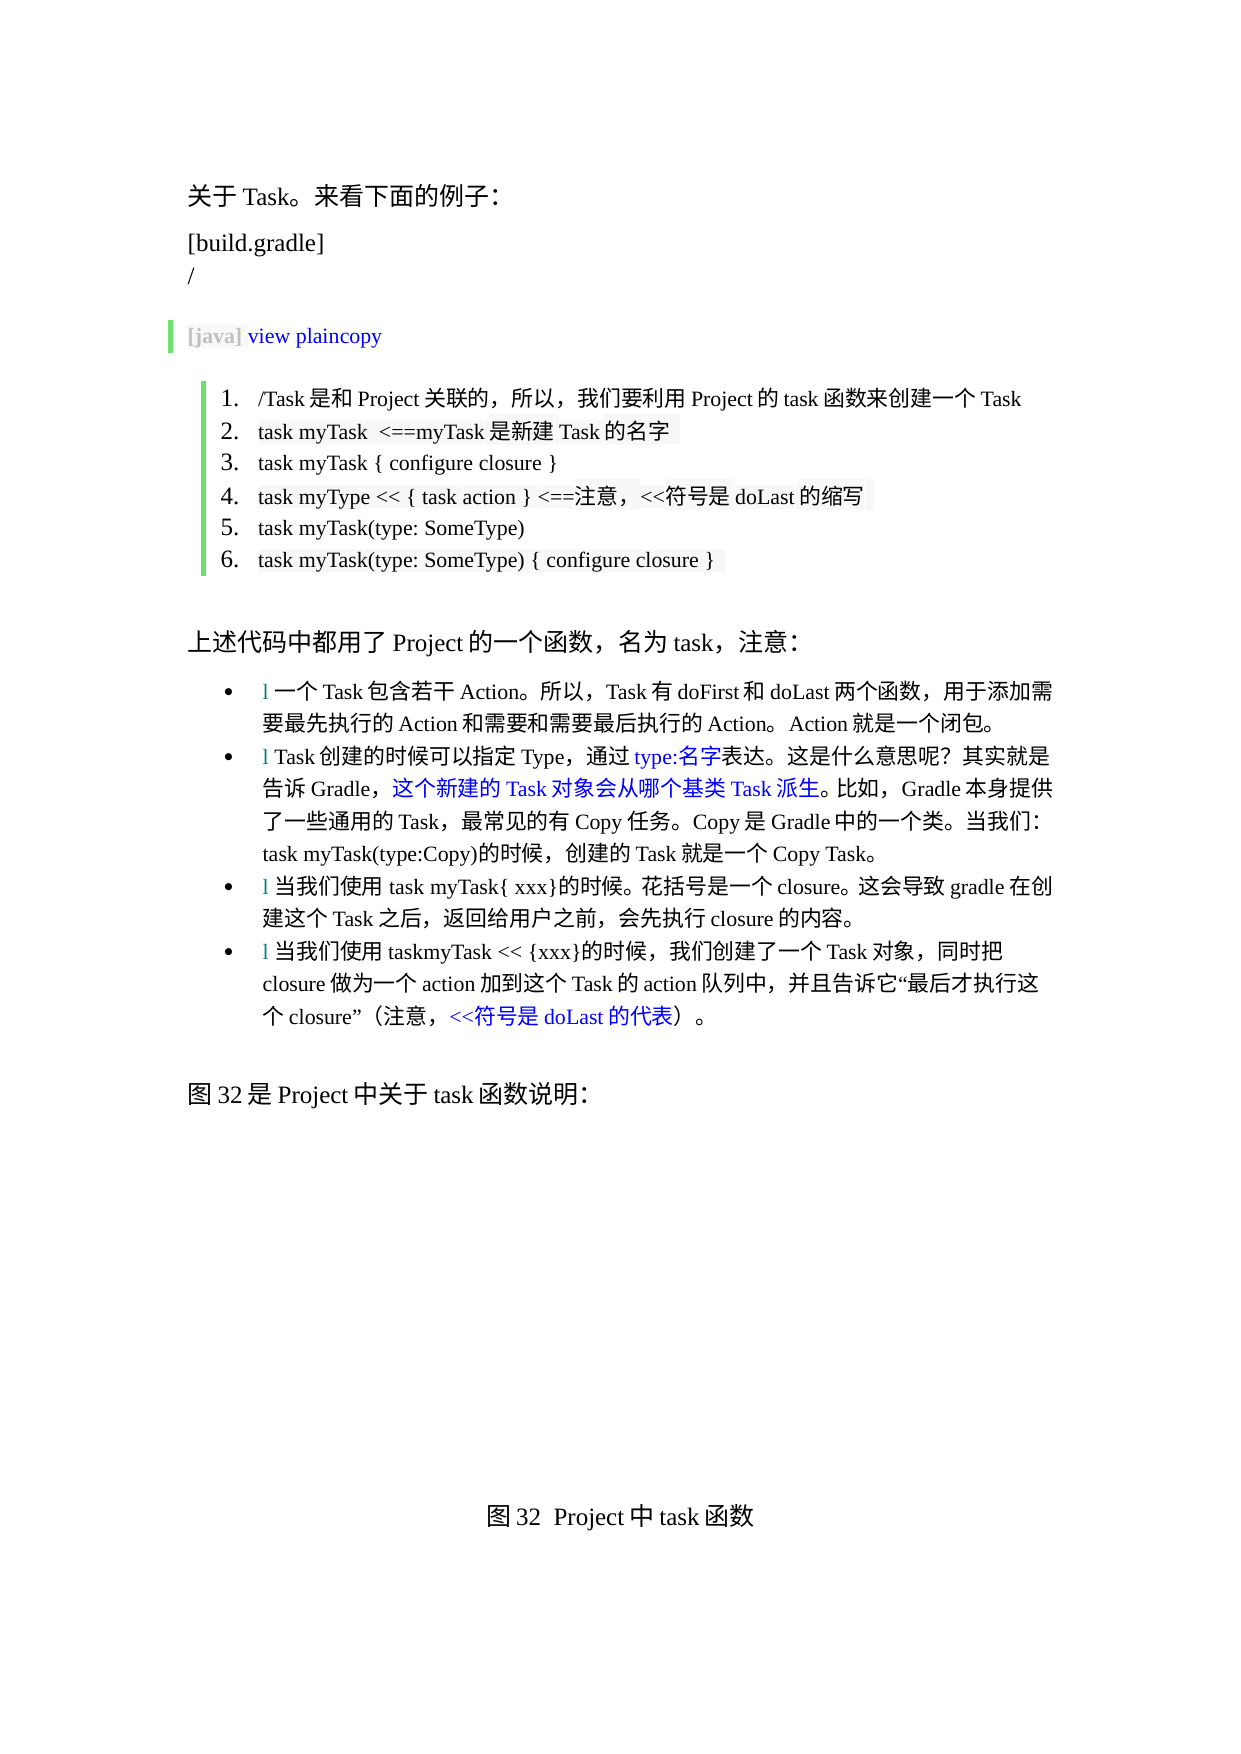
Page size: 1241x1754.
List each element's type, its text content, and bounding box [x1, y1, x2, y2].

text [java] view plaincopy [173, 320, 1053, 353]
list task myTask <==myTask是新建Task的名字 [206, 413, 1053, 446]
list l 当我们使用 task myTask{ xxx}的时候。花括号是一个closure。这会导致gradle在创建这个Task之后，返回给用户之前，会先执行closure的内容。 [225, 868, 1053, 933]
list task myTask(type: SomeType) { configure closure } [206, 543, 1053, 576]
list l Task创建的时候可以指定Type，通过type:名字表达。这是什么意思呢？其实就是告诉Gradle，这个新建的Task对象会从哪个基类Task派生。比如，Gradle本身提供了一些通用的Task，最常见的有Copy 任务。Copy是Gradle中的一个类。当我们：task myTask(type:Copy)的时候，创建的Task就是一个Copy Task。 [225, 738, 1053, 868]
text 关于Task。来看下面的例子： [187, 162, 1053, 227]
list /Task是和Project关联的，所以，我们要利用Project的task函数来创建一个Task [206, 381, 1053, 413]
list task myType << { task action } <==注意，<<符号是doLast的缩写 [206, 478, 1053, 511]
text 上述代码中都用了Project的一个函数，名为task，注意： [187, 608, 1053, 673]
text 图32是Project中关于task函数说明： [187, 1060, 1053, 1125]
text / [187, 259, 1053, 292]
list l 当我们使用taskmyTask << {xxx}的时候，我们创建了一个Task对象，同时把closure做为一个action加到这个Task的action队列中，并且告诉它“最后才执行这个closure”（注意，<<符号是doLast的代表）。 [225, 933, 1053, 1031]
list l 一个Task包含若干Action。所以，Task有doFirst和doLast两个函数，用于添加需要最先执行的Action和需要和需要最后执行的Action。Action就是一个闭包。 [225, 673, 1053, 738]
table_header 图32 Project中task函数 [188, 1125, 1053, 1547]
list task myTask(type: SomeType) [206, 511, 1053, 543]
text [build.gradle] [187, 227, 1053, 259]
list task myTask { configure closure } [206, 446, 1053, 478]
